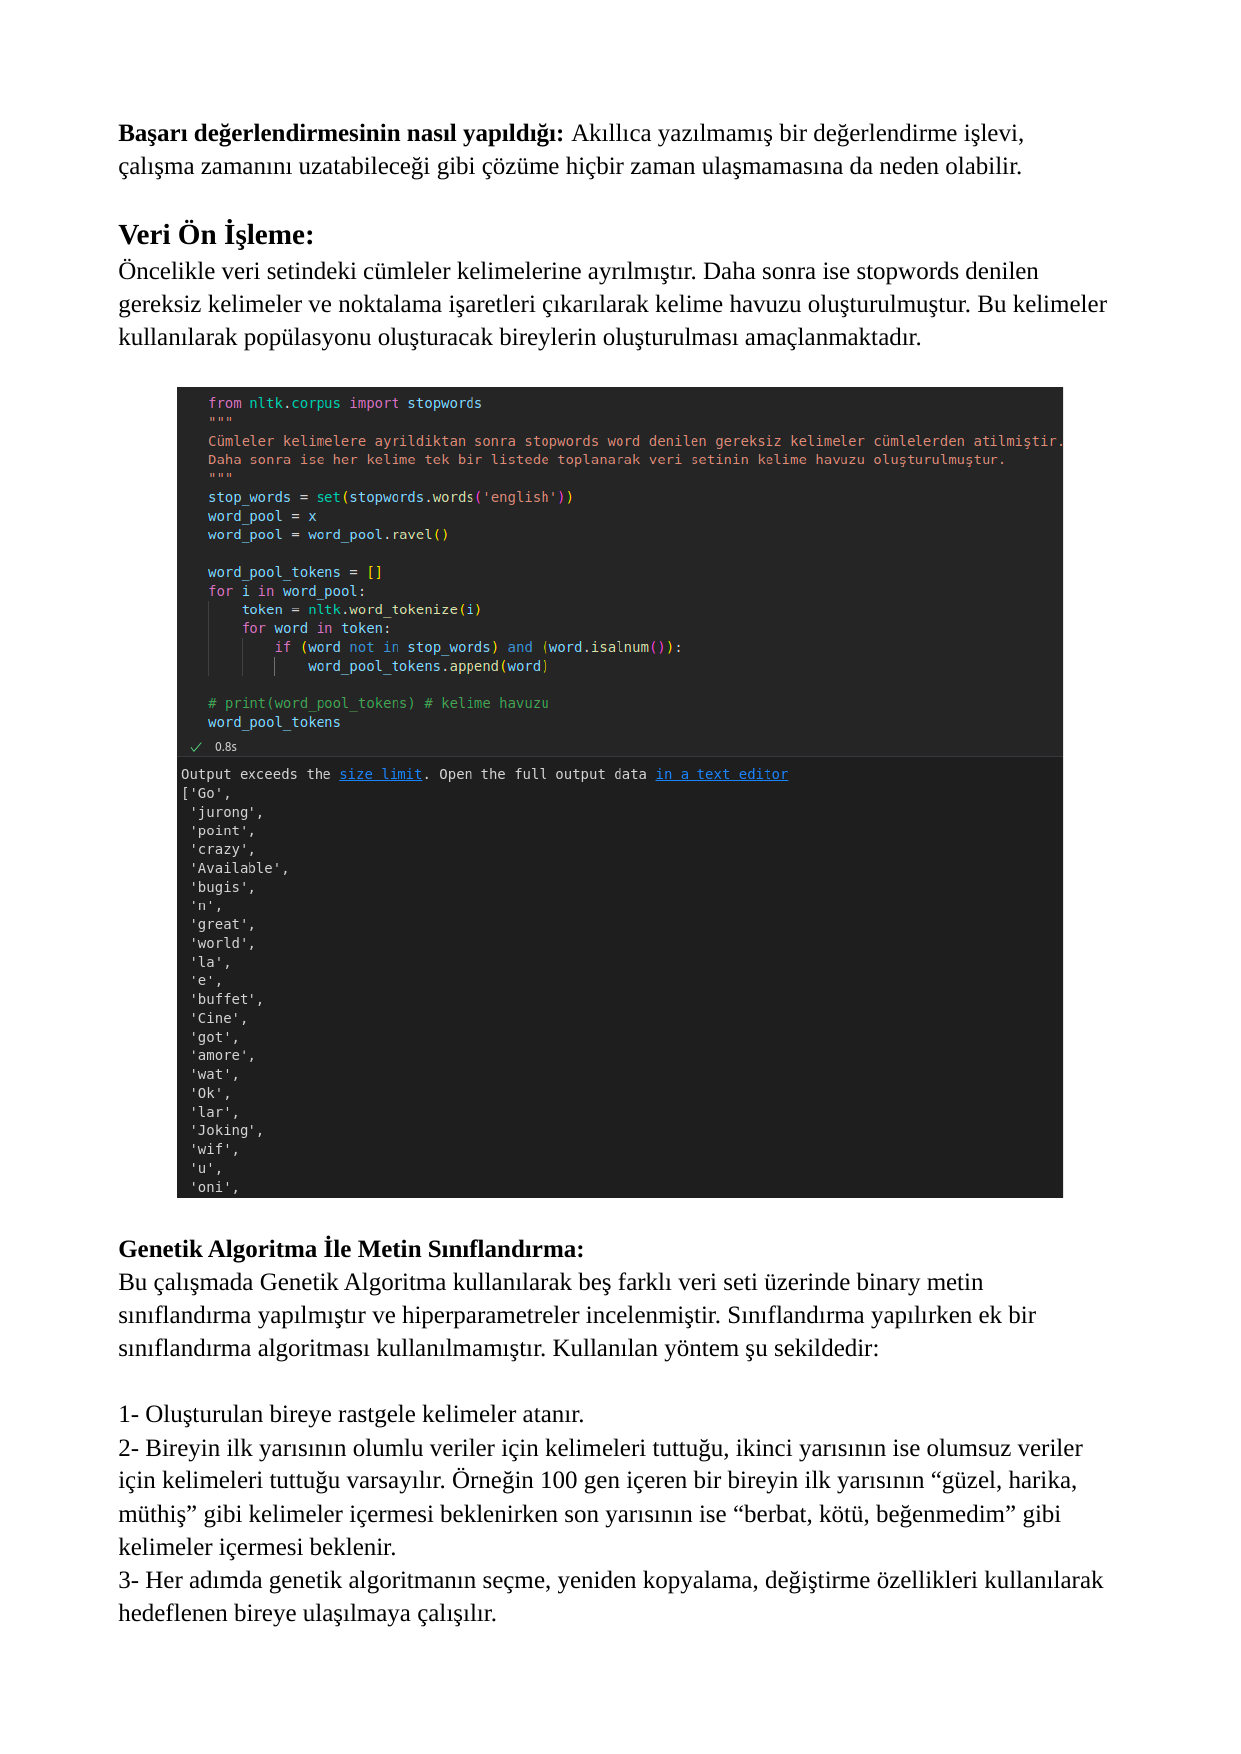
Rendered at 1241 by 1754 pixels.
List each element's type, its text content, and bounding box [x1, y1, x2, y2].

text çalışma zamanını uzatabileceği gibi çözüme hiçbir zaman ulaşmamasına da neden olabilir. [118, 151, 1122, 180]
text Genetik Algoritma İle Metin Sınıflandırma: [118, 1234, 1122, 1263]
text 3- Her adımda genetik algoritmanın seçme, yeniden kopyalama, değiştirme özellikleri kullanılarak hedeflenen bireye ulaşılmaya çalışılır. [118, 1565, 1122, 1626]
text Bu çalışmada Genetik Algoritma kullanılarak beş farklı veri seti üzerinde binary metin sınıflandırma yapılmıştır ve hiperparametreler incelenmiştir. Sınıflandırma yapılırken ek bir sınıflandırma algoritması kullanılmamıştır. Kullanılan yöntem şu sekildedir: [118, 1267, 1122, 1362]
picture [177, 387, 1064, 1198]
text 1- Oluşturulan bireye rastgele kelimeler atanır. [118, 1399, 1122, 1428]
text Veri Ön İşleme: [118, 217, 1122, 251]
text Öncelikle veri setindeki cümleler kelimelerine ayrılmıştır. Daha sonra ise stopwords denilen gereksiz kelimeler ve noktalama işaretleri çıkarılarak kelime havuzu oluşturulmuştur. Bu kelimeler kullanılarak popülasyonu oluşturacak bireylerin oluşturulması amaçlanmaktadır. [118, 256, 1122, 351]
text Başarı değerlendirmesinin nasıl yapıldığı: Akıllıca yazılmamış bir değerlendirme işlevi, [118, 118, 1122, 147]
text 2- Bireyin ilk yarısının olumlu veriler için kelimeleri tuttuğu, ikinci yarısının ise olumsuz veriler için kelimeleri tuttuğu varsayılır. Örneğin 100 gen içeren bir bireyin ilk yarısının “güzel, harika, müthiş” gibi kelimeler içermesi beklenirken son yarısının ise “berbat, kötü, beğenmedim” gibi kelimeler içermesi beklenir. [118, 1433, 1122, 1560]
